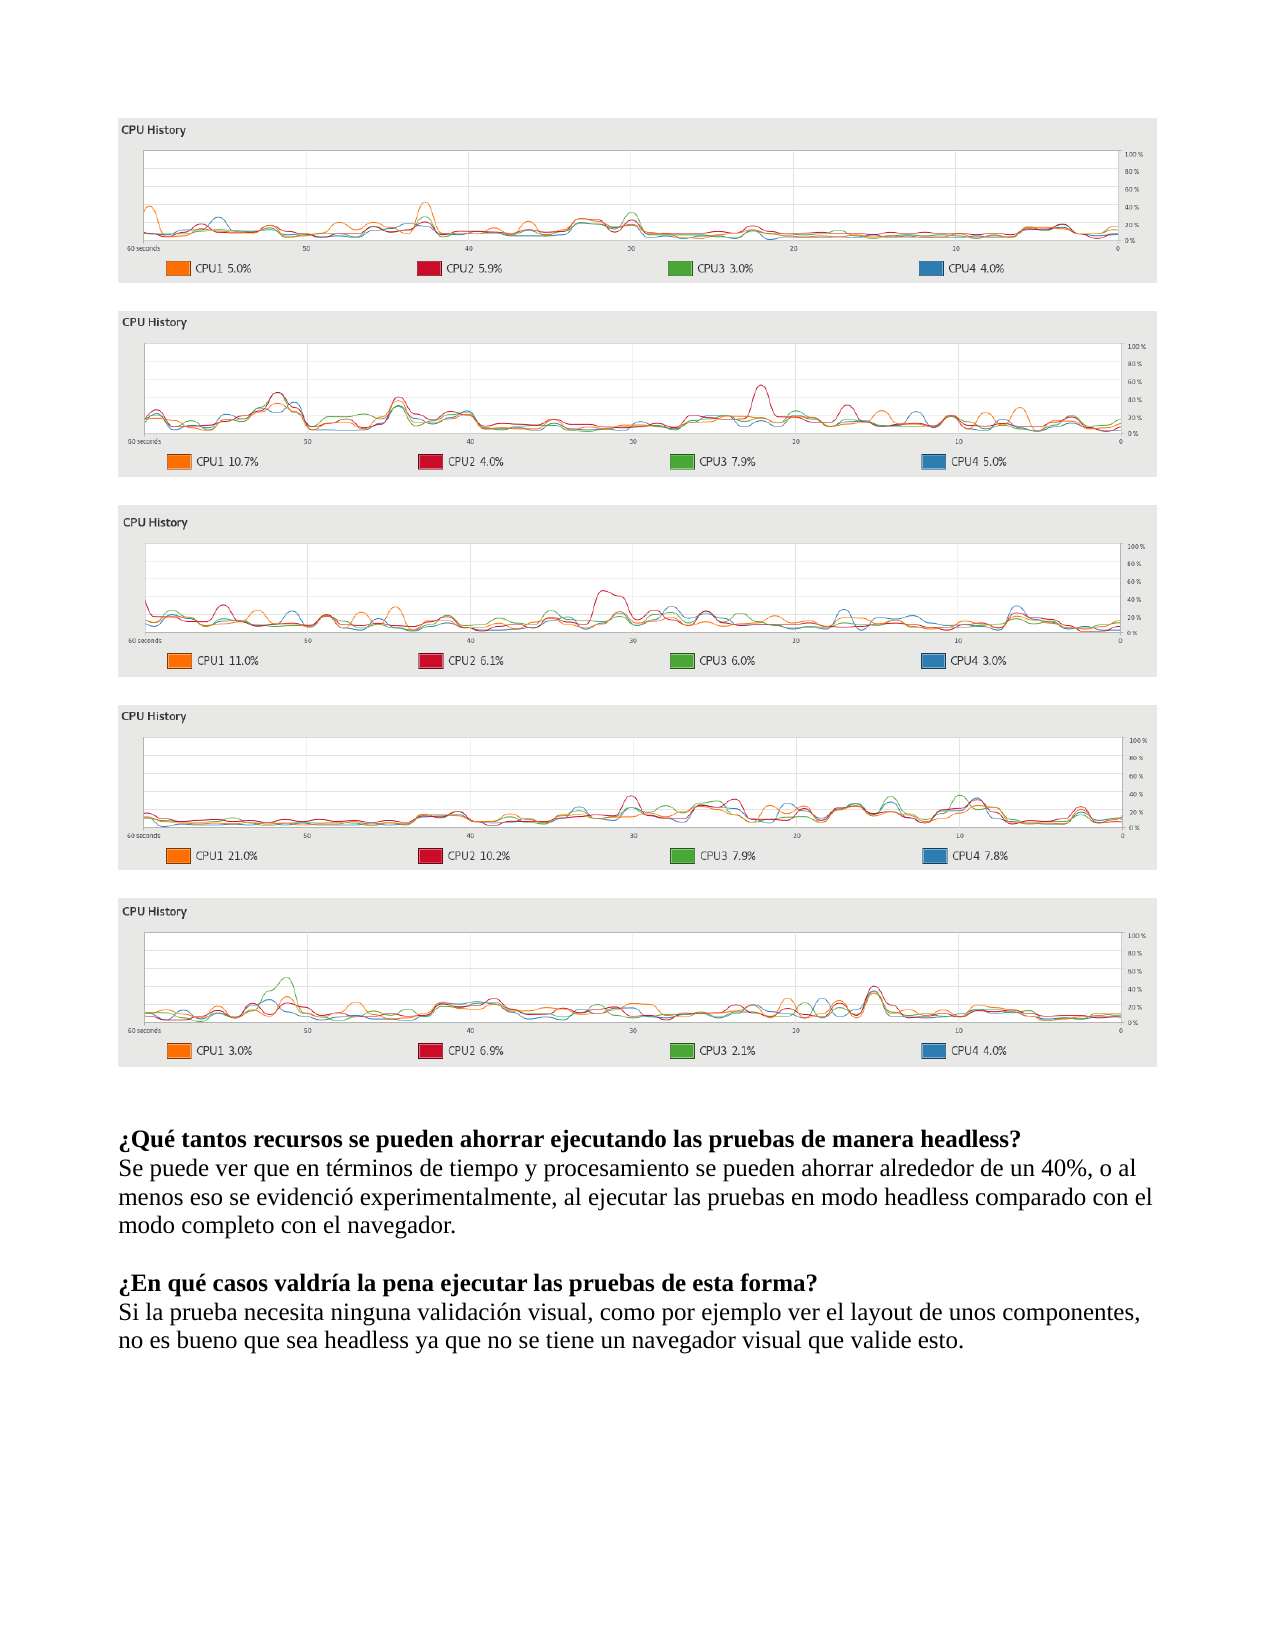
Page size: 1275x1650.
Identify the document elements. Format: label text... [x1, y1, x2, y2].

picture [118, 898, 1157, 1067]
text ¿En qué casos valdría la pena ejecutar las pruebas de esta forma? [118, 1268, 1157, 1297]
picture [118, 118, 1157, 283]
picture [118, 311, 1157, 477]
text ¿Qué tantos recursos se pueden ahorrar ejecutando las pruebas de manera headless? [118, 1124, 1157, 1153]
picture [118, 505, 1157, 677]
text Si la prueba necesita ninguna validación visual, como por ejemplo ver el layout de unos componentes, no es bueno que sea headless ya que no se tiene un navegador visual que valide esto. [118, 1297, 1157, 1354]
picture [118, 705, 1157, 870]
text Se puede ver que en términos de tiempo y procesamiento se pueden ahorrar alrededor de un 40%, o al menos eso se evidenció experimentalmente, al ejecutar las pruebas en modo headless comparado con el modo completo con el navegador. [118, 1153, 1157, 1239]
